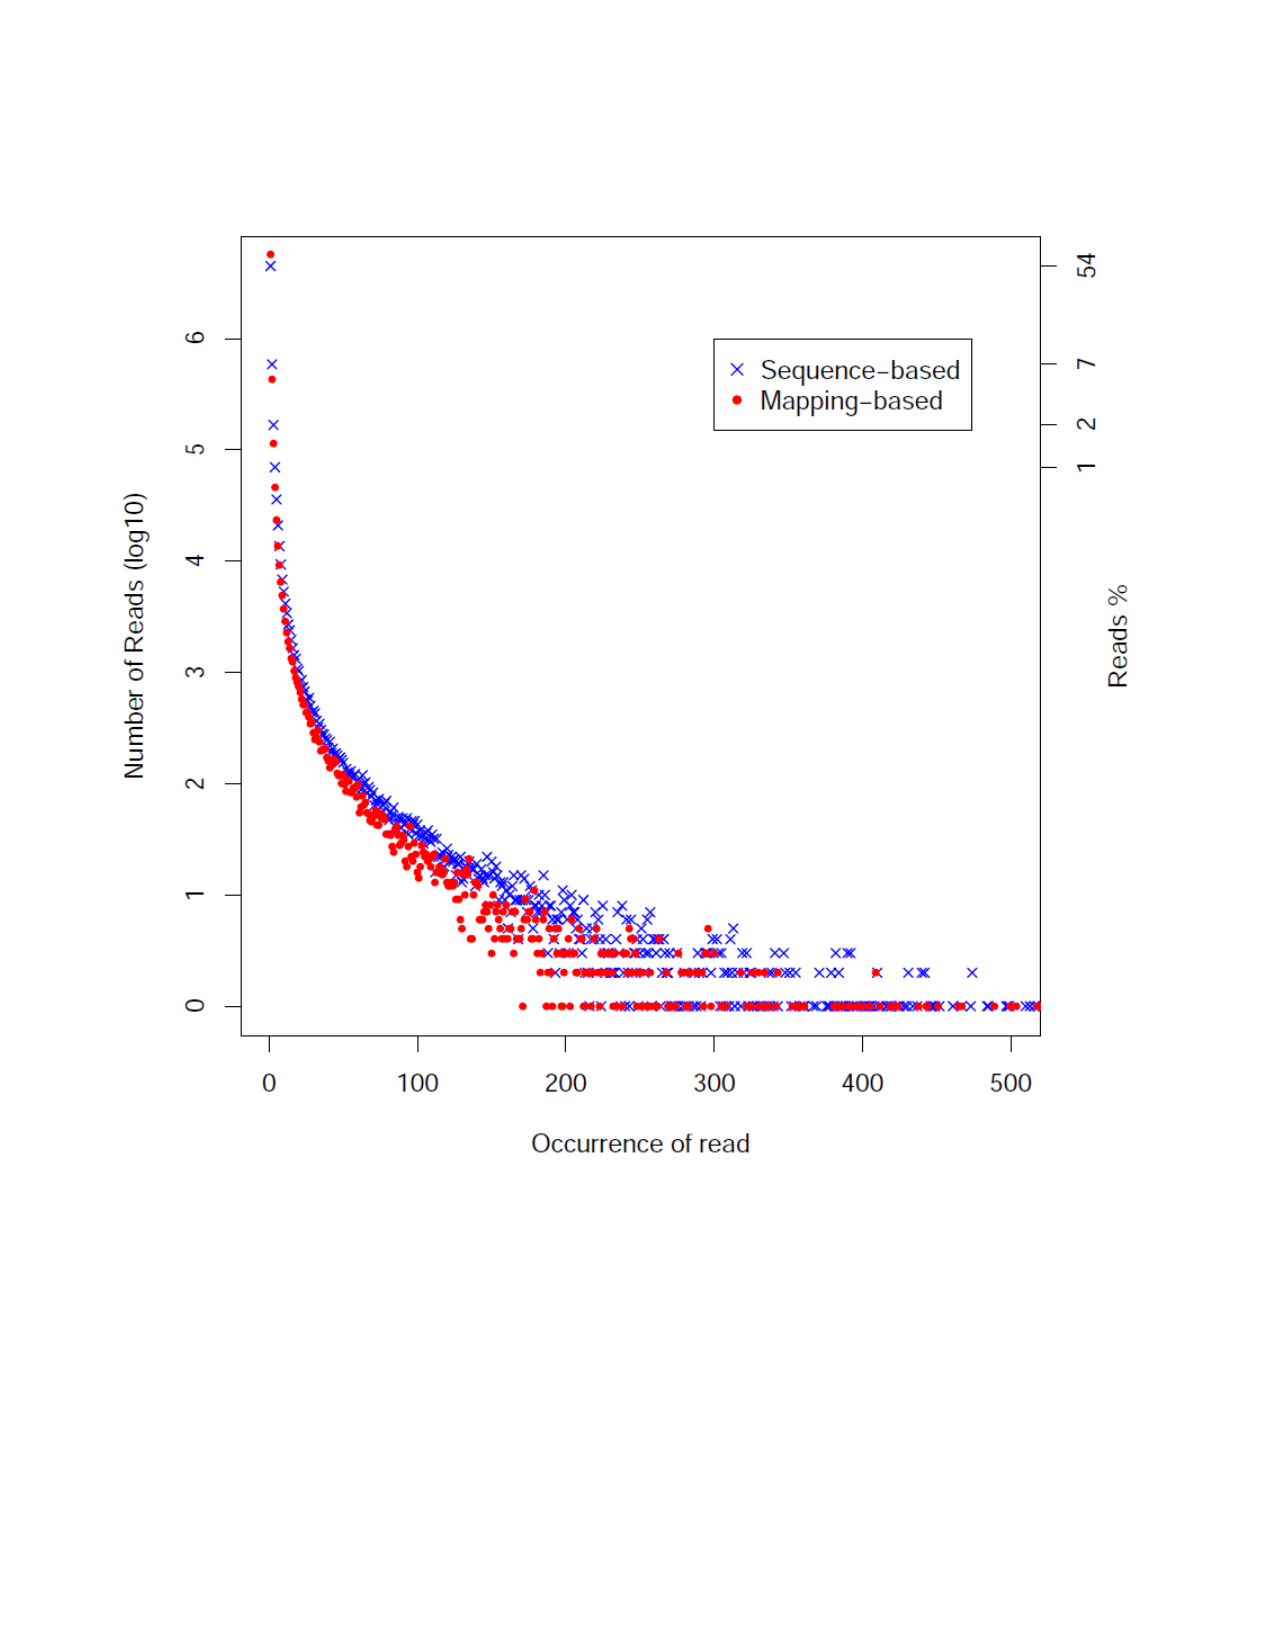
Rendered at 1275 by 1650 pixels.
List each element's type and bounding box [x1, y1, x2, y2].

picture [118, 118, 1157, 1175]
